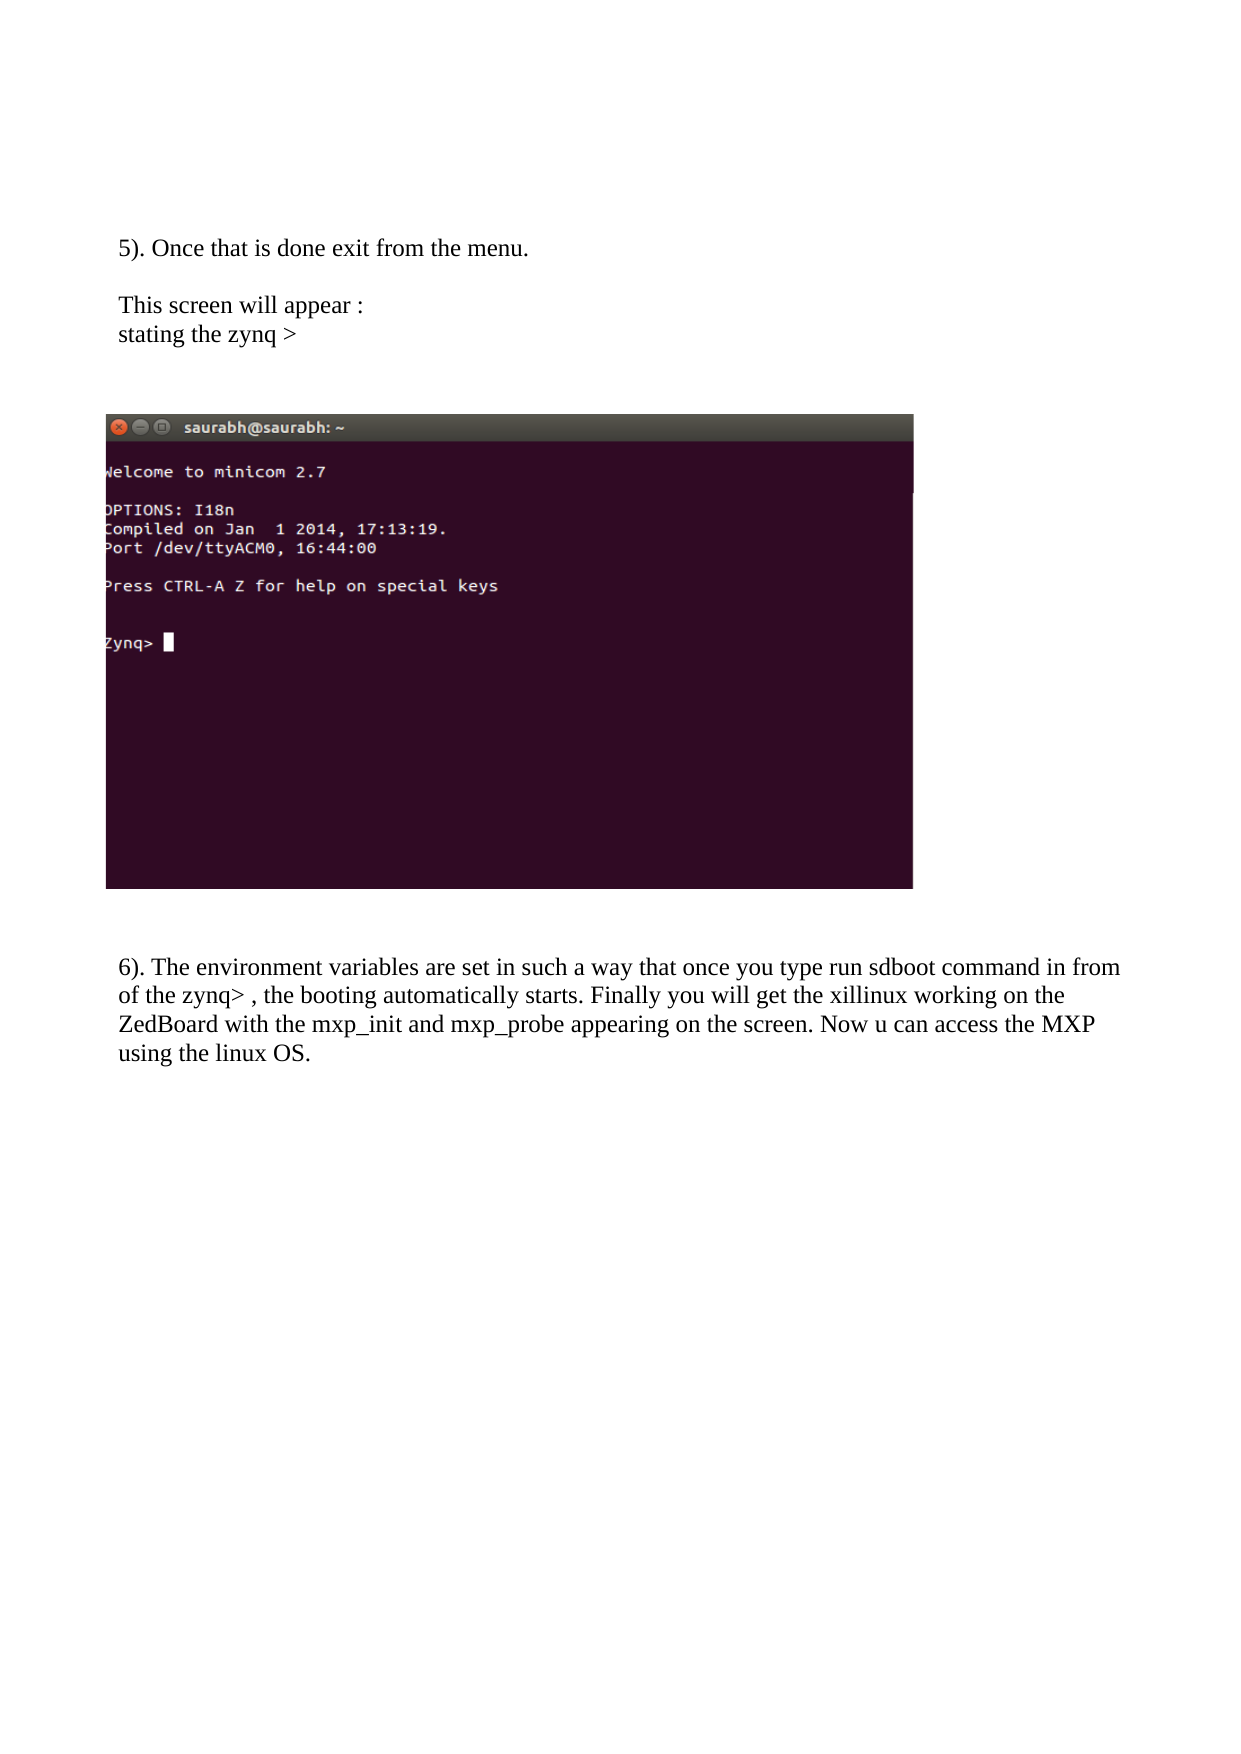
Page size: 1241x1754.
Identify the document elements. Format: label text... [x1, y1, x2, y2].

text 6). The environment variables are set in such a way that once you type run sdboot command in from of the zynq> , the booting automatically starts. Finally you will get the xillinux working on the ZedBoard with the mxp_init and mxp_probe appearing on the screen. Now u can access the MXP using the linux OS. [118, 952, 1122, 1067]
text 5). Once that is done exit from the menu. [118, 233, 1122, 262]
picture [105, 414, 914, 889]
text This screen will appear : [118, 291, 1122, 319]
text stating the zynq > [118, 319, 1122, 348]
